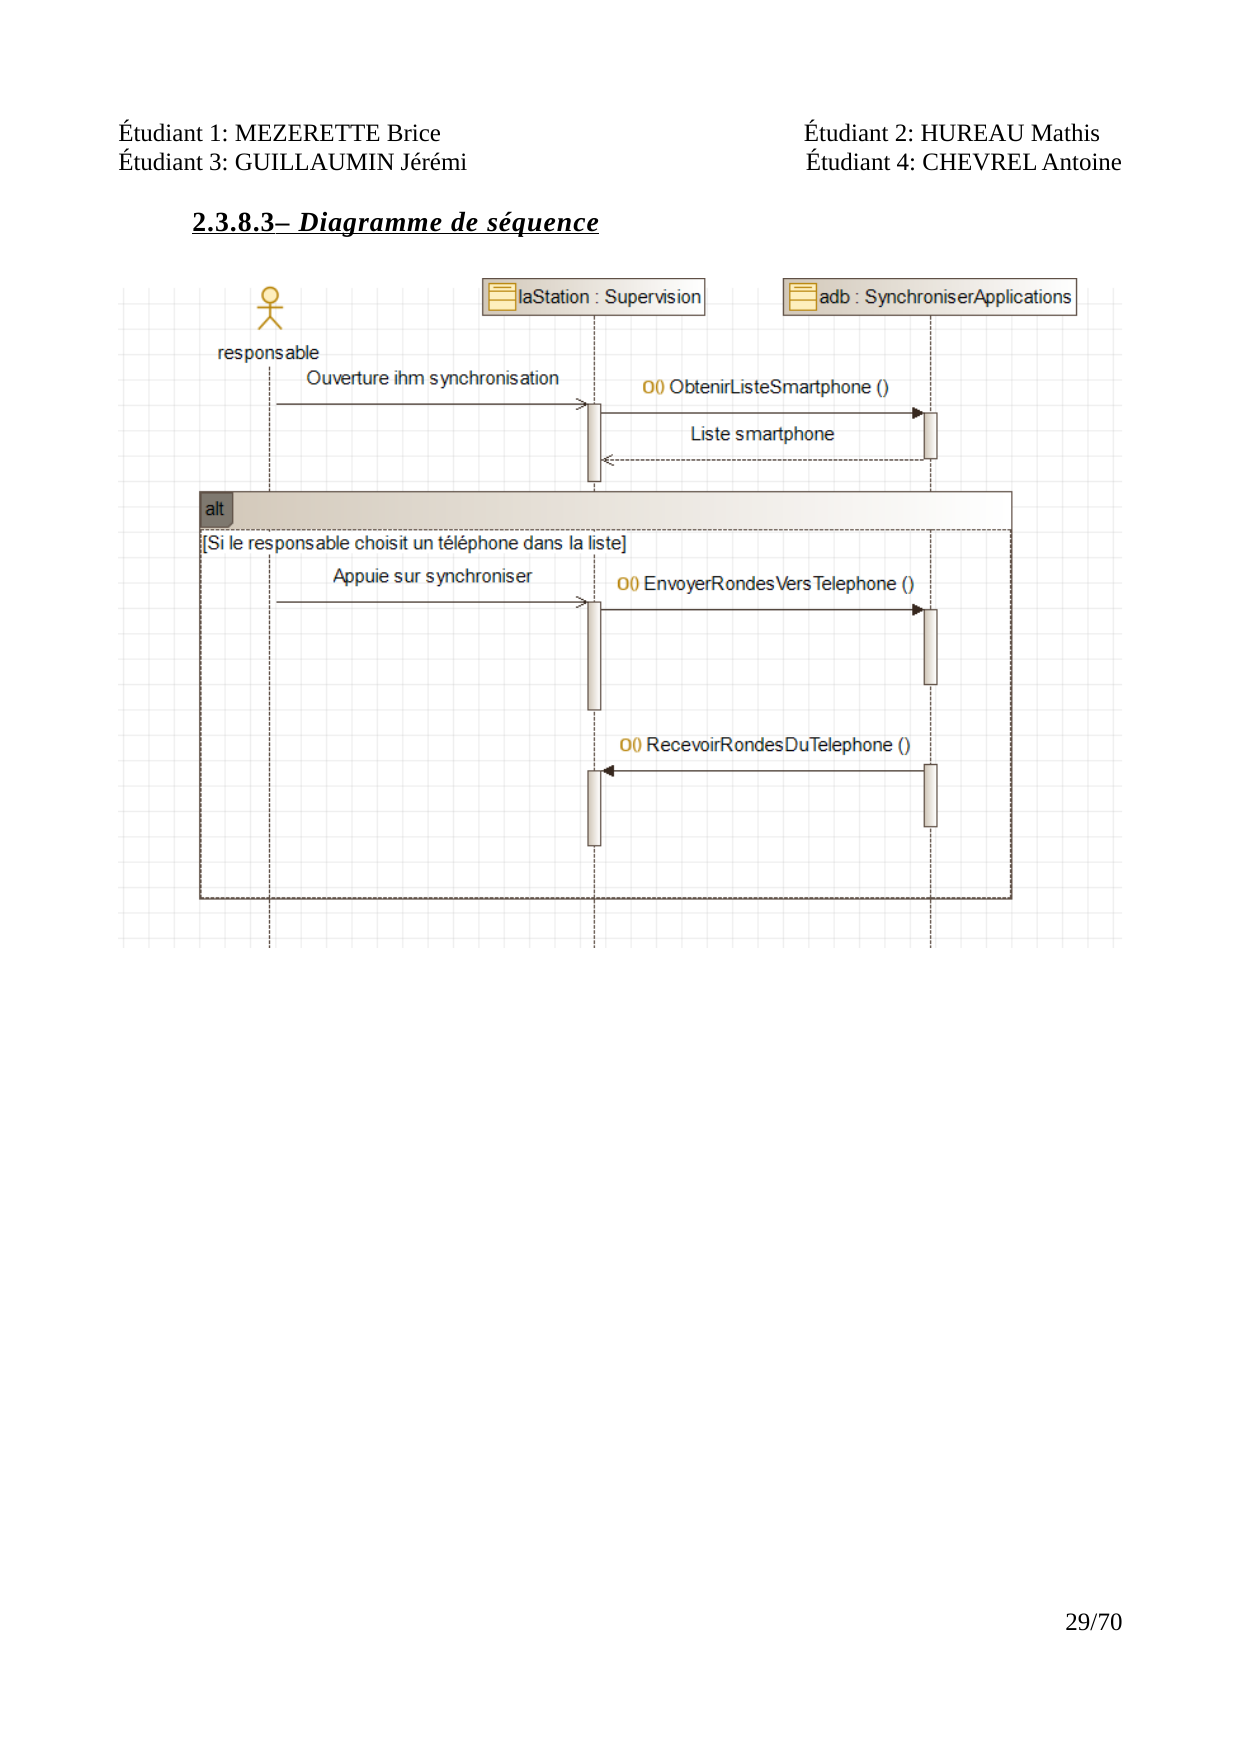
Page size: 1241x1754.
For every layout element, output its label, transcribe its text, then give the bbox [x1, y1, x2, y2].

picture [118, 278, 1123, 948]
subtitle 2.3.8.3– Diagramme de séquence [118, 205, 1122, 237]
